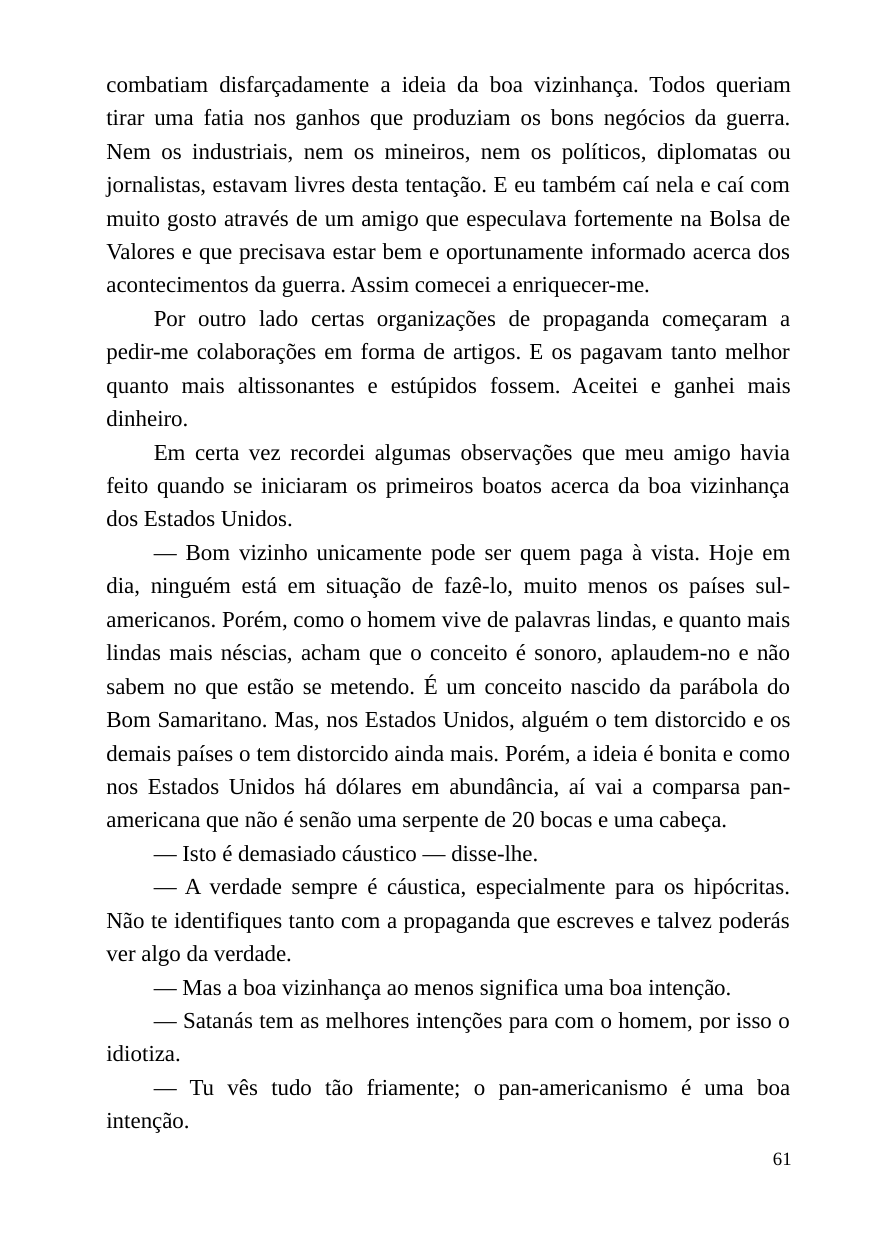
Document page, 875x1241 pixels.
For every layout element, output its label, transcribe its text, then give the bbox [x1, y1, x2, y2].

text — A verdade sempre é cáustica, especialmente para os hipócritas. Não te identifiques tanto com a propaganda que escreves e talvez poderás ver algo da verdade. [106, 873, 791, 967]
text — Satanás tem as melhores intenções para com o homem, por isso o idiotiza. [106, 1007, 791, 1067]
text Em certa vez recordei algumas observações que meu amigo havia feito quando se iniciaram os primeiros boatos acerca da boa vizinhança dos Estados Unidos. [106, 439, 791, 532]
text combatiam disfarçadamente a ideia da boa vizinhança. Todos queriam tirar uma fatia nos ganhos que produziam os bons negócios da guerra. Nem os industriais, nem os mineiros, nem os políticos, diplomatas ou jornalistas, estavam livres desta tentação. E eu também caí nela e caí com muito gosto através de um amigo que especulava fortemente na Bolsa de Valores e que precisava estar bem e oportunamente informado acerca dos acontecimentos da guerra. Assim comecei a enriquecer-me. [106, 71, 791, 298]
text — Tu vês tudo tão friamente; o pan-americanismo é uma boa intenção. [106, 1074, 791, 1134]
text Por outro lado certas organizações de propaganda começaram a pedir-me colaborações em forma de artigos. E os pagavam tanto melhor quanto mais altissonantes e estúpidos fossem. Aceitei e ganhei mais dinheiro. [106, 305, 791, 432]
text — Bom vizinho unicamente pode ser quem paga à vista. Hoje em dia, ninguém está em situação de fazê-lo, muito menos os países sul-americanos. Porém, como o homem vive de palavras lindas, e quanto mais lindas mais néscias, acham que o conceito é sonoro, aplaudem-no e não sabem no que estão se metendo. É um conceito nascido da parábola do Bom Samaritano. Mas, nos Estados Unidos, alguém o tem distorcido e os demais países o tem distorcido ainda mais. Porém, a ideia é bonita e como nos Estados Unidos há dólares em abundância, aí vai a comparsa pan-americana que não é senão uma serpente de 20 bocas e uma cabeça. [106, 539, 791, 833]
text — Mas a boa vizinhança ao menos significa uma boa intenção. [106, 974, 791, 1000]
text — Isto é demasiado cáustico — disse-lhe. [106, 840, 791, 866]
